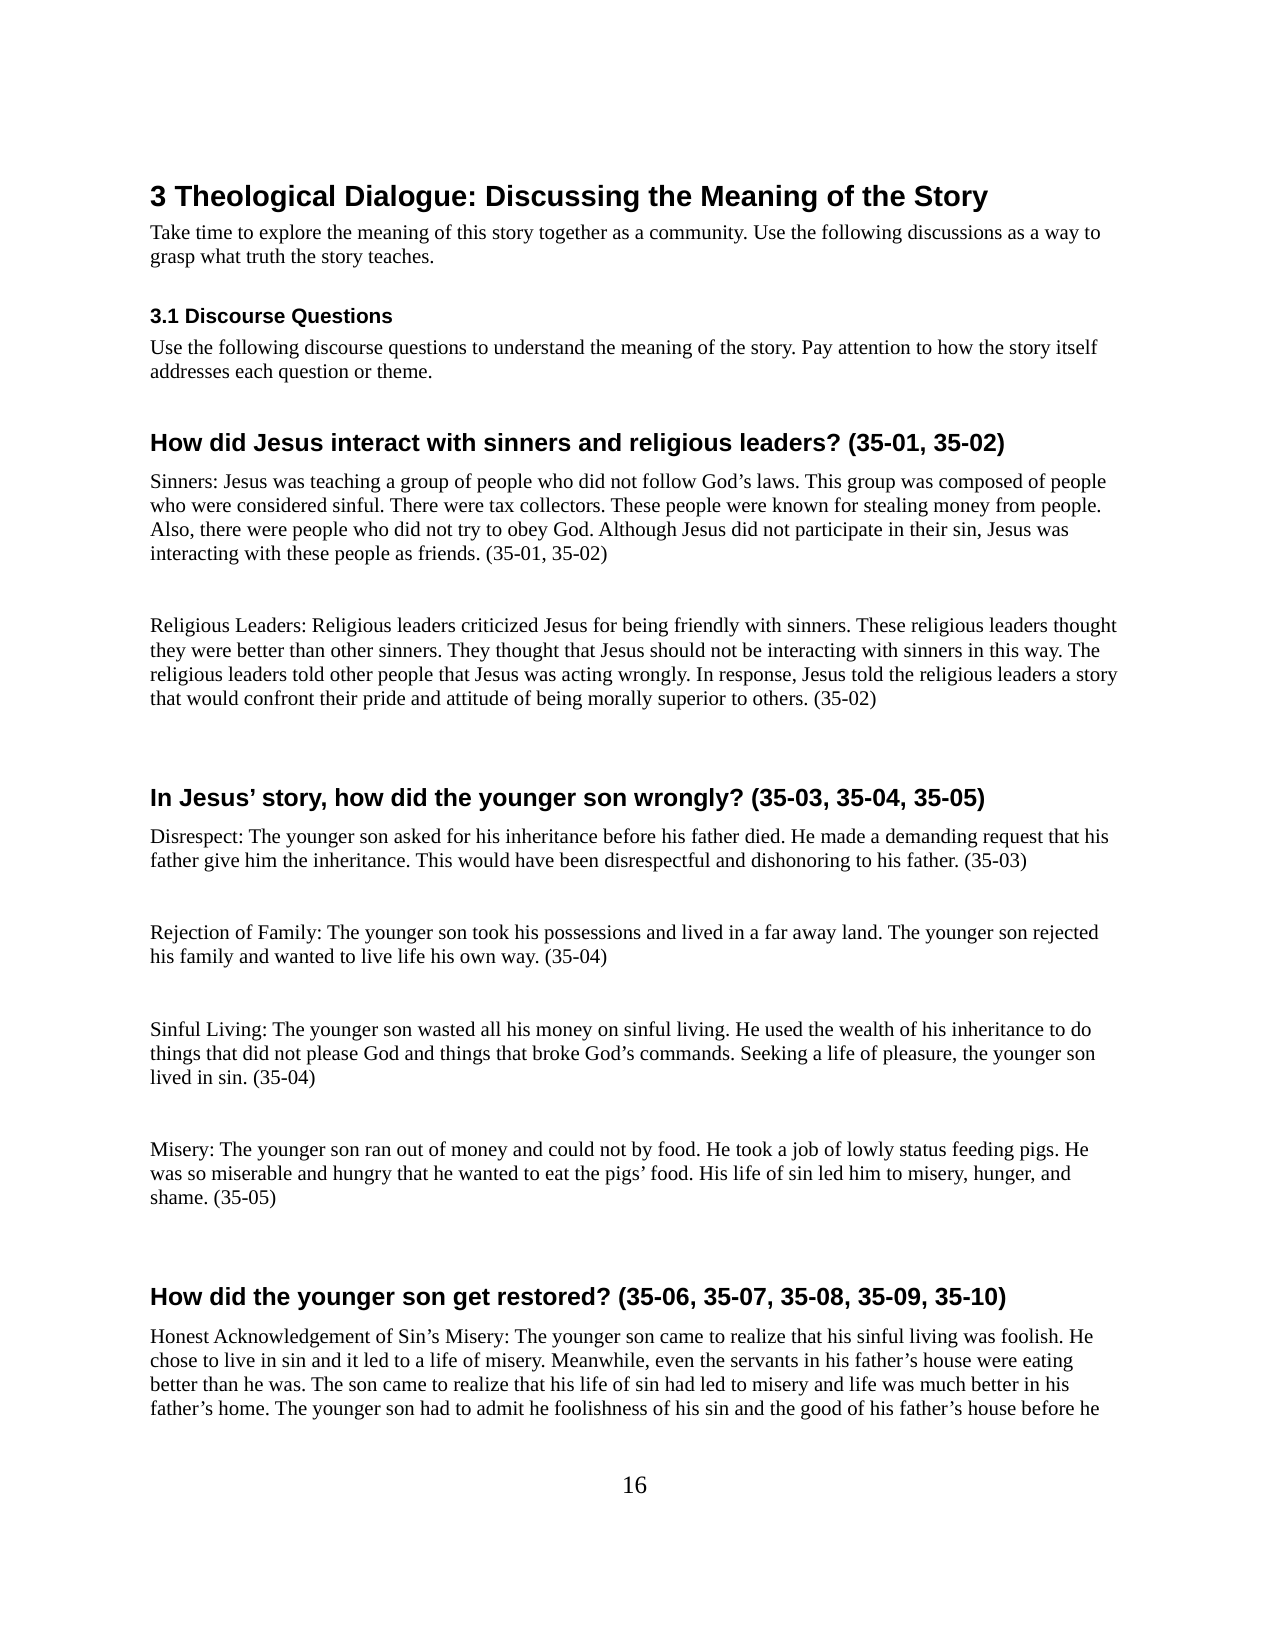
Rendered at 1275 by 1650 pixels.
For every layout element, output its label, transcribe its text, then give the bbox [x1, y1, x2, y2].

subtitle 3.1 Discourse Questions [150, 304, 1125, 328]
text Sinful Living: The younger son wasted all his money on sinful living. He used the wealth of his inheritance to do things that did not please God and things that broke God’s commands. Seeking a life of pleasure, the younger son lived in sin. (35-04) [150, 1017, 1125, 1089]
subtitle 3 Theological Dialogue: Discussing the Meaning of the Story [150, 179, 1125, 212]
text Use the following discourse questions to understand the meaning of the story. Pay attention to how the story itself addresses each question or theme. [150, 335, 1125, 383]
text Rejection of Family: The younger son took his possessions and lived in a far away land. The younger son rejected his family and wanted to live life his own way. (35-04) [150, 920, 1125, 968]
text Take time to explore the meaning of this story together as a community. Use the following discussions as a way to grasp what truth the story teaches. [150, 220, 1125, 268]
subtitle How did Jesus interact with sinners and religious leaders? (35-01, 35-02) [150, 428, 1125, 456]
text Religious Leaders: Religious leaders criticized Jesus for being friendly with sinners. These religious leaders thought they were better than other sinners. They thought that Jesus should not be interacting with sinners in this way. The religious leaders told other people that Jesus was acting wrongly. In response, Jesus told the religious leaders a story that would confront their pride and attitude of being morally superior to others. (35-02) [150, 613, 1125, 710]
text Misery: The younger son ran out of money and could not by food. He took a job of lowly status feeding pigs. He was so miserable and hungry that he wanted to eat the pigs’ food. His life of sin led him to misery, hunger, and shame. (35-05) [150, 1137, 1125, 1209]
subtitle In Jesus’ story, how did the younger son wrongly? (35-03, 35-04, 35-05) [150, 783, 1125, 811]
text Disrespect: The younger son asked for his inheritance before his father died. He made a demanding request that his father give him the inheritance. This would have been disrespectful and dishonoring to his father. (35-03) [150, 824, 1125, 872]
text Honest Acknowledgement of Sin’s Misery: The younger son came to realize that his sinful living was foolish. He chose to live in sin and it led to a life of misery. Meanwhile, even the servants in his father’s house were eating better than he was. The son came to realize that his life of sin had led to misery and life was much better in his father’s home. The younger son had to admit he foolishness of his sin and the good of his father’s house before he [150, 1323, 1125, 1420]
subtitle How did the younger son get restored? (35-06, 35-07, 35-08, 35-09, 35-10) [150, 1282, 1125, 1311]
text Sinners: Jesus was teaching a group of people who did not follow God’s laws. This group was composed of people who were considered sinful. There were tax collectors. These people were known for stealing money from people. Also, there were people who did not try to obey God. Although Jesus did not participate in their sin, Jesus was interacting with these people as friends. (35-01, 35-02) [150, 469, 1125, 565]
